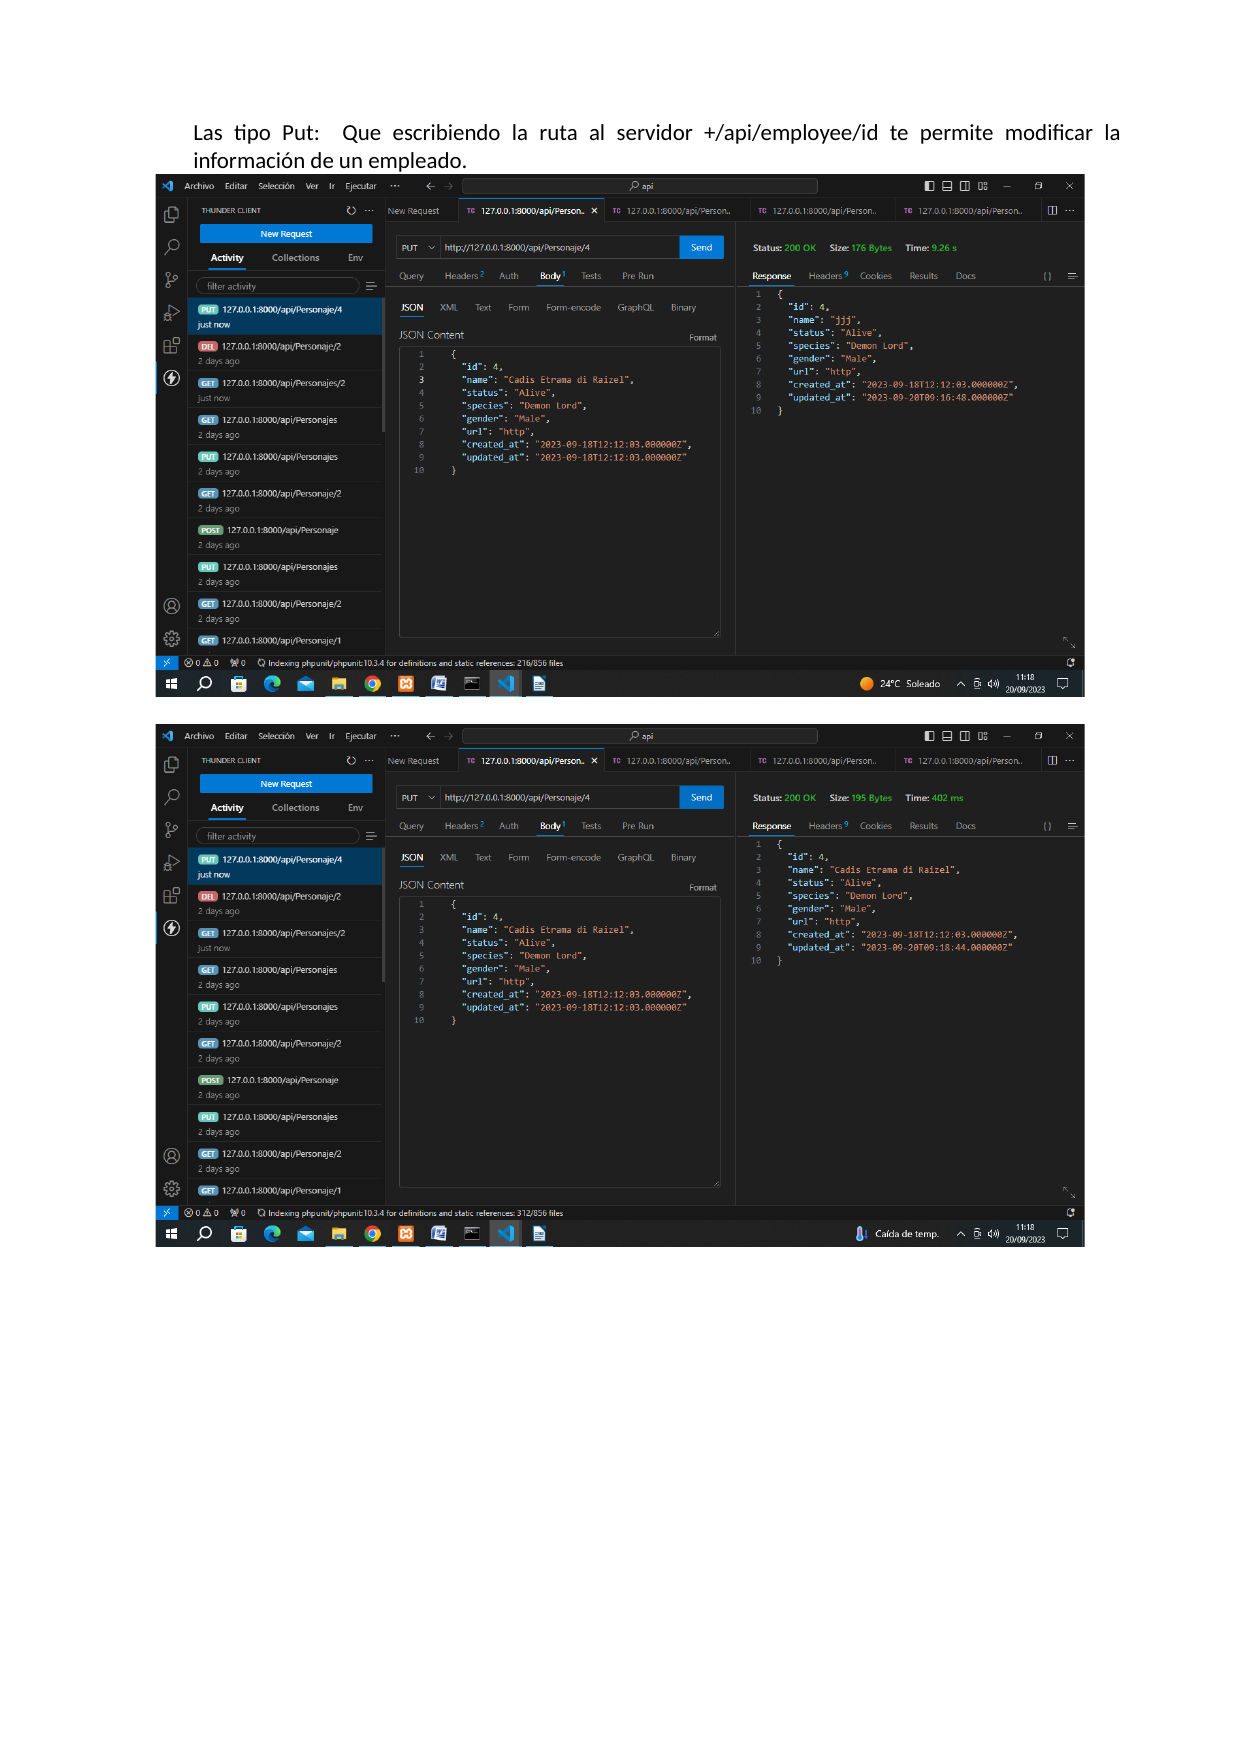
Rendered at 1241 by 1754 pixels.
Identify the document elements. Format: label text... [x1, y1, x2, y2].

picture [155, 174, 1085, 697]
picture [155, 724, 1085, 1247]
list Las tipo Put: Que escribiendo la ruta al servidor +/api/employee/id te permite modificar la información de un empleado. [193, 118, 1122, 174]
